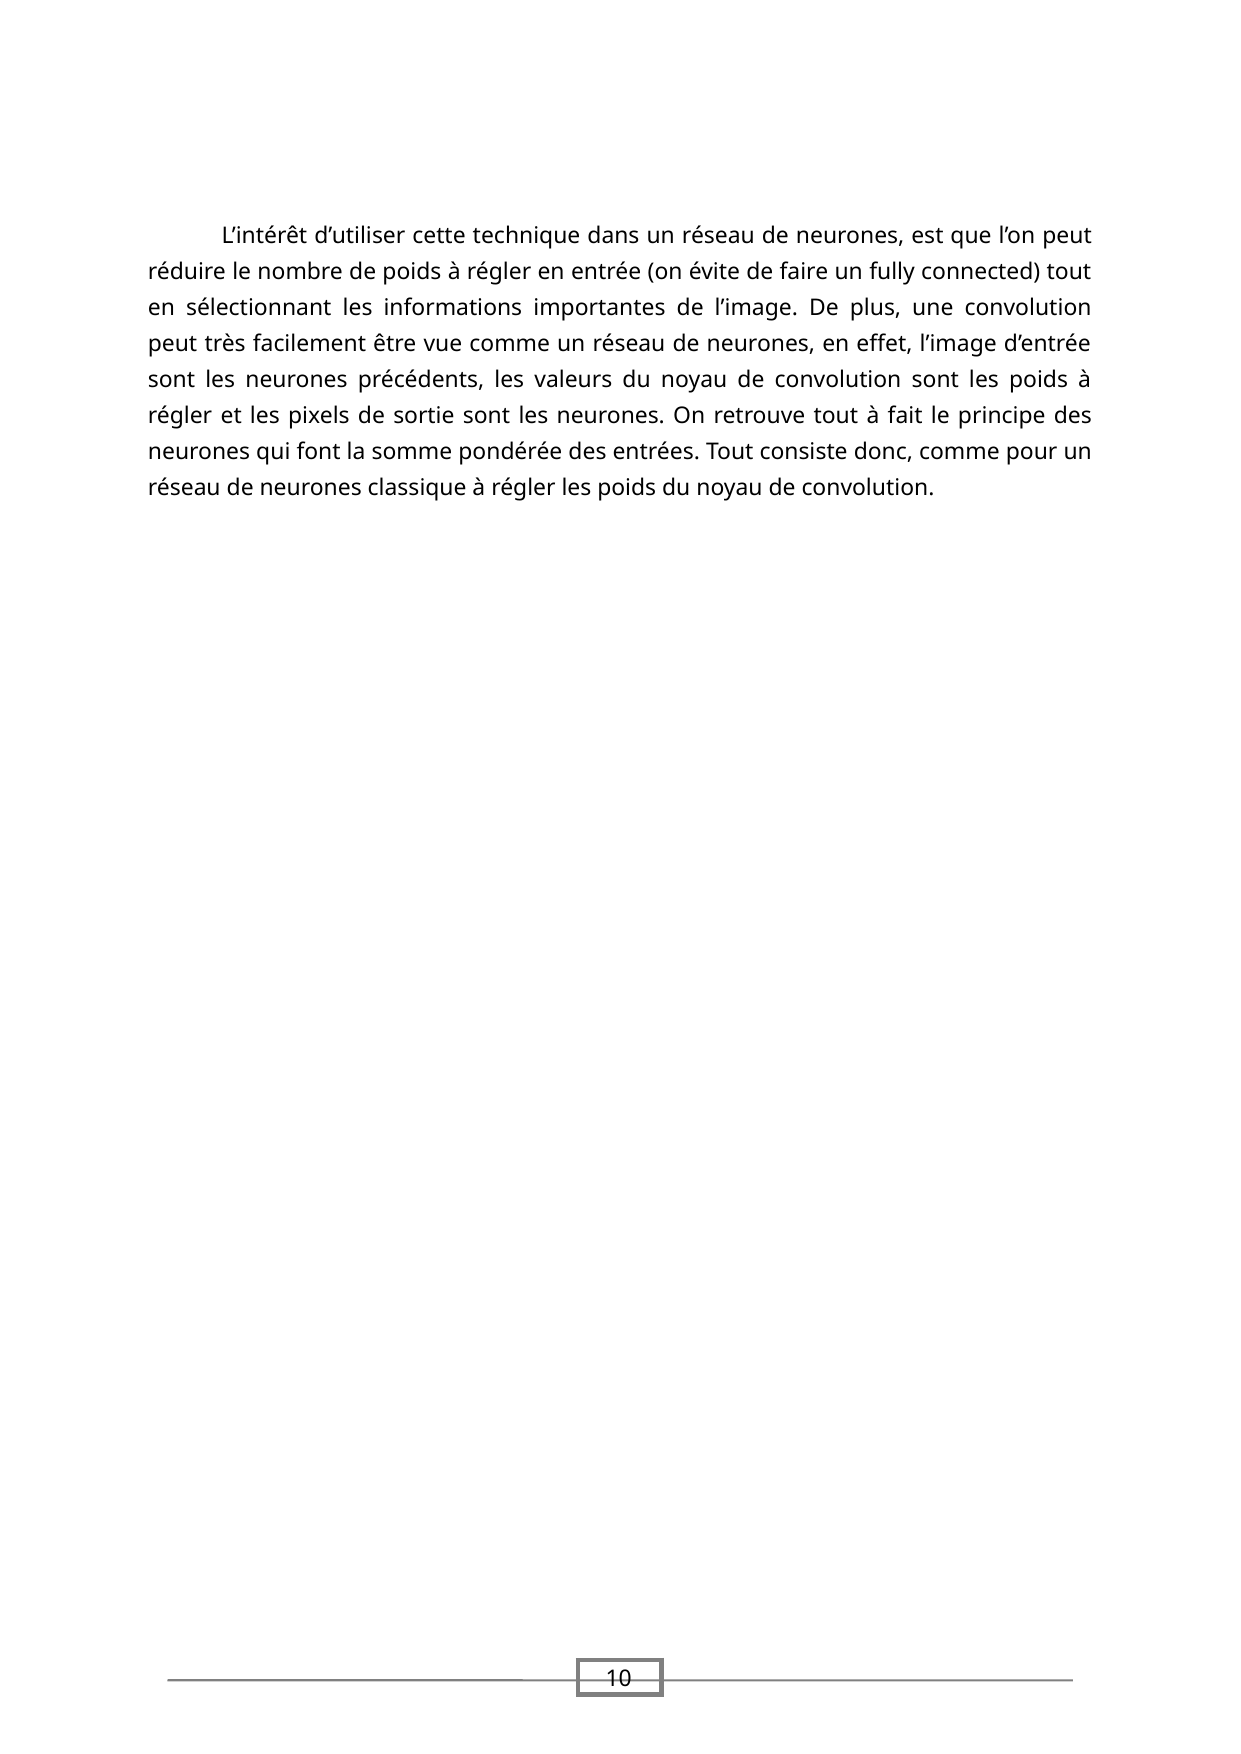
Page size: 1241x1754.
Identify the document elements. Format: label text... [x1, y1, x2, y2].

subtitle L’intérêt d’utiliser cette technique dans un réseau de neurones, est que l’on peut réduire le nombre de poids à régler en entrée (on évite de faire un fully connected) tout en sélectionnant les informations importantes de l’image. De plus, une convolution peut très facilement être vue comme un réseau de neurones, en effet, l’image d’entrée sont les neurones précédents, les valeurs du noyau de convolution sont les poids à régler et les pixels de sortie sont les neurones. On retrouve tout à fait le principe des neurones qui font la somme pondérée des entrées. Tout consiste donc, comme pour un réseau de neurones classique à régler les poids du noyau de convolution. [148, 219, 1093, 502]
